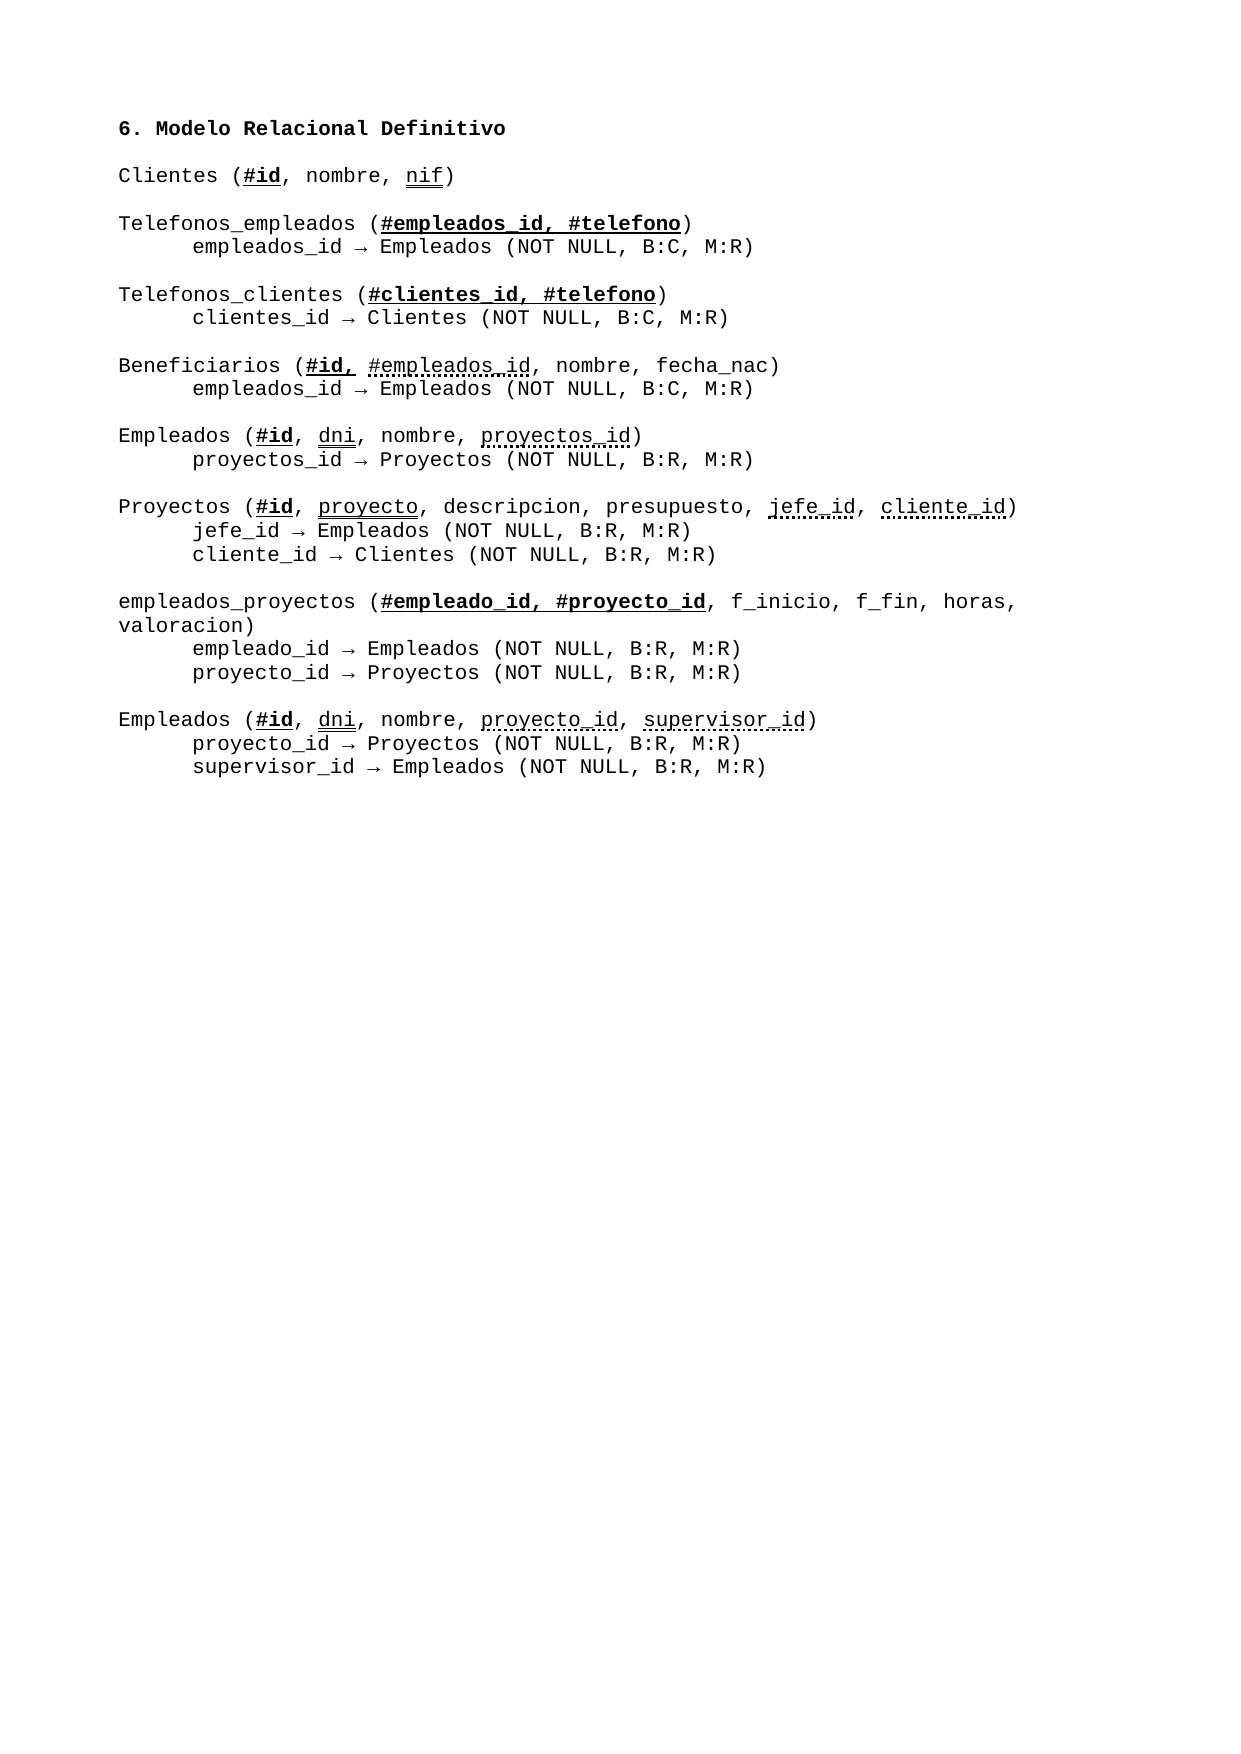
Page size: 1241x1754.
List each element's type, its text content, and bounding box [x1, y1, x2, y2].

text empleados_id → Empleados (NOT NULL, B:C, M:R) [118, 378, 1122, 402]
text supervisor_id → Empleados (NOT NULL, B:R, M:R) [118, 757, 1122, 780]
text jefe_id → Empleados (NOT NULL, B:R, M:R) [118, 520, 1122, 544]
text Clientes (#id, nombre, nif) [118, 165, 1122, 189]
text 6. Modelo Relacional Definitivo [118, 118, 1122, 142]
text Proyectos (#id, proyecto, descripcion, presupuesto, jefe_id, cliente_id) [118, 496, 1122, 520]
text clientes_id → Clientes (NOT NULL, B:C, M:R) [118, 307, 1122, 331]
text Empleados (#id, dni, nombre, proyectos_id) [118, 426, 1122, 449]
text empleados_id → Empleados (NOT NULL, B:C, M:R) [118, 236, 1122, 260]
text Telefonos_empleados (#empleados_id, #telefono) [118, 213, 1122, 236]
text empleado_id → Empleados (NOT NULL, B:R, M:R) [118, 638, 1122, 662]
text Empleados (#id, dni, nombre, proyecto_id, supervisor_id) [118, 709, 1122, 733]
text Beneficiarios (#id, #empleados_id, nombre, fecha_nac) [118, 354, 1122, 378]
text proyecto_id → Proyectos (NOT NULL, B:R, M:R) [118, 662, 1122, 686]
text proyectos_id → Proyectos (NOT NULL, B:R, M:R) [118, 449, 1122, 473]
text Telefonos_clientes (#clientes_id, #telefono) [118, 284, 1122, 307]
text empleados_proyectos (#empleado_id, #proyecto_id, f_inicio, f_fin, horas, valoracion) [118, 591, 1122, 638]
text cliente_id → Clientes (NOT NULL, B:R, M:R) [118, 544, 1122, 567]
text proyecto_id → Proyectos (NOT NULL, B:R, M:R) [118, 733, 1122, 757]
